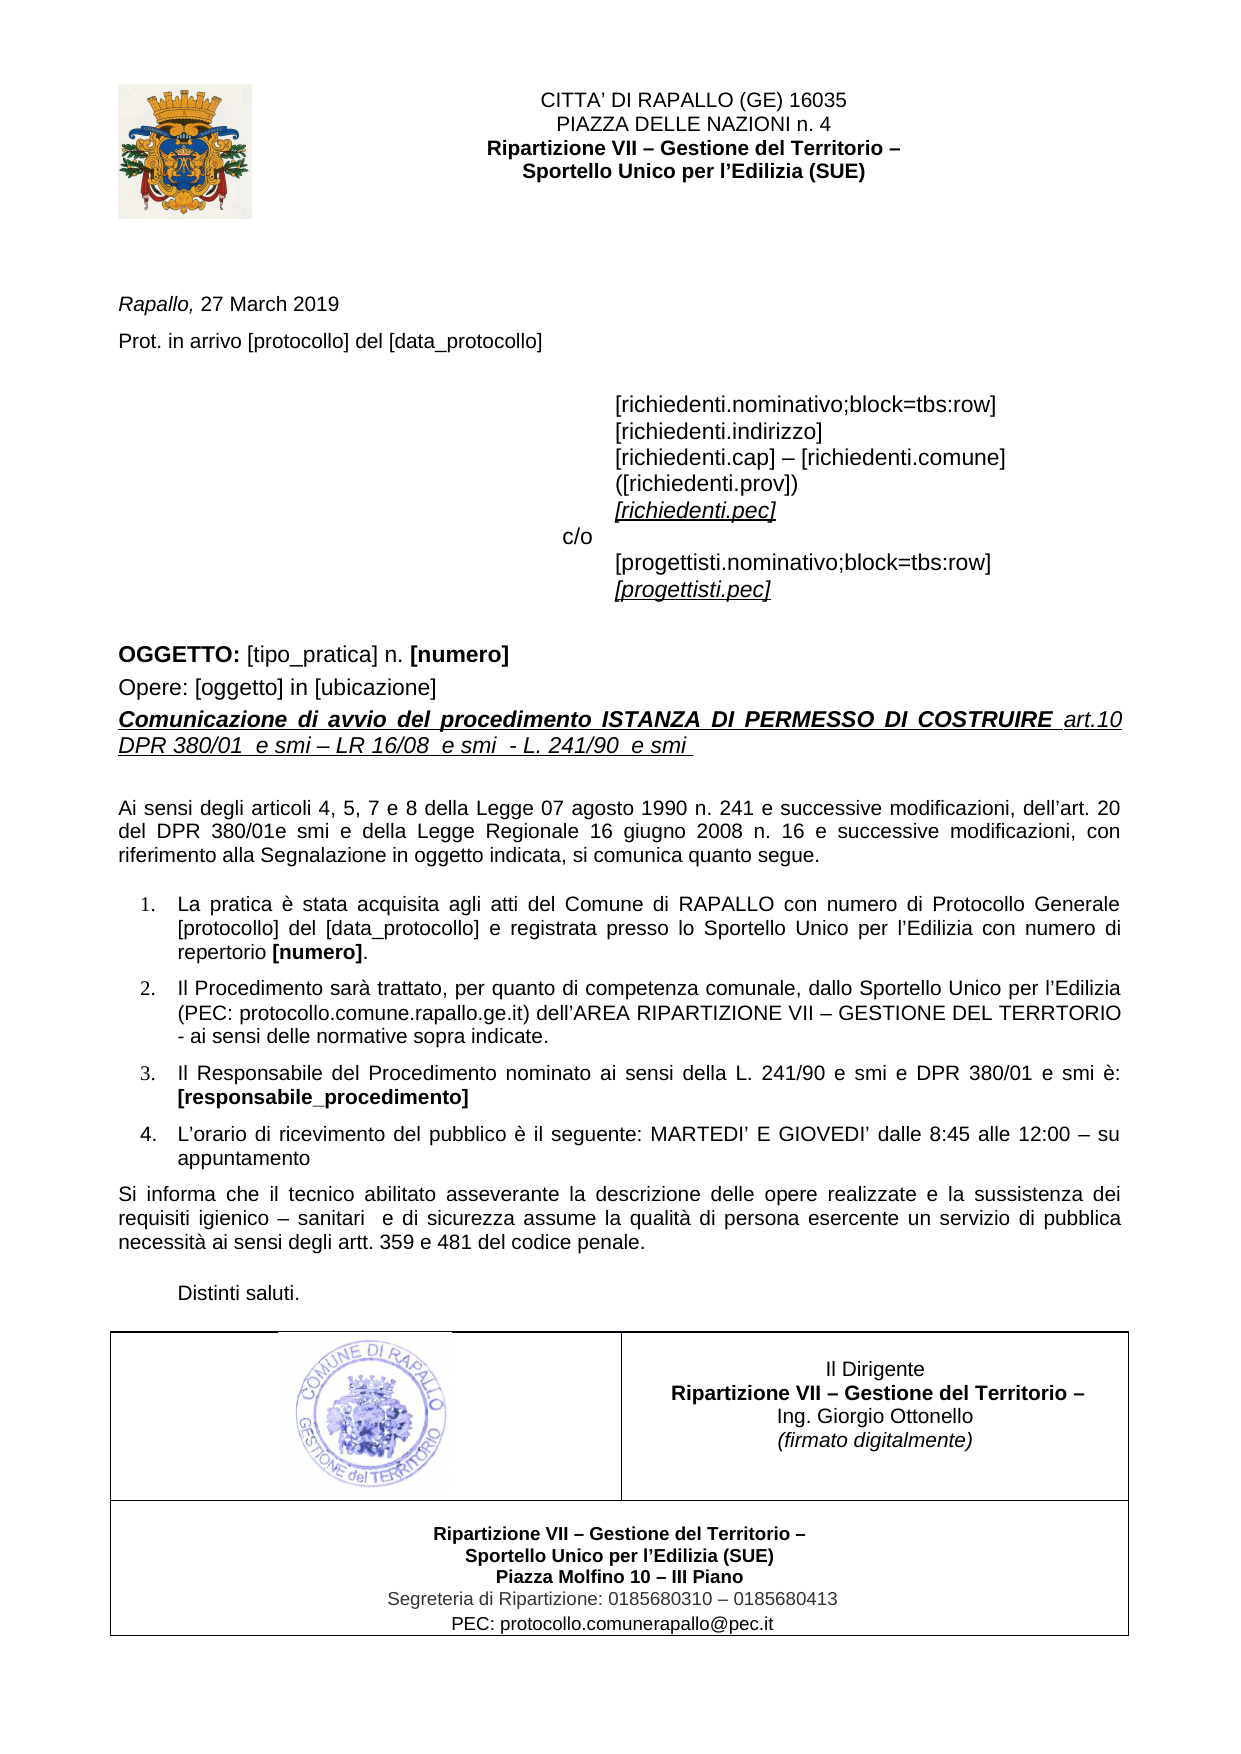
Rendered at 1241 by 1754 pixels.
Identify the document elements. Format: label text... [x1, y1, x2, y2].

table_cell c/o [107, 523, 604, 549]
list Il Procedimento sarà trattato, per quanto di competenza comunale, dallo Sportello Unico per l’Edilizia (PEC: protocollo.comune.rapallo.ge.it) dell’AREA RIPARTIZIONE VII – GESTIONE DEL TERRTORIO - ai sensi delle normative sopra indicate. [140, 976, 1122, 1048]
picture [118, 84, 252, 219]
table_cell [604, 523, 1101, 549]
text Si informa che il tecnico abilitato asseverante la descrizione delle opere realizzate e la sussistenza dei requisiti igienico – sanitari e di sicurezza assume la qualità di persona esercente un servizio di pubblica necessità ai sensi degli artt. 359 e 481 del codice penale. [118, 1182, 1122, 1254]
table_cell [richiedenti.nominativo;block=tbs:row] [richiedenti.indirizzo] [richiedenti.cap] – [richiedenti.comune] ([richiedenti.prov]) [richiedenti.pec] [604, 391, 1101, 523]
list L’orario di ricevimento del pubblico è il seguente: MARTEDI’ E GIOVEDI’ dalle 8:45 alle 12:00 – su appuntamento [140, 1121, 1122, 1169]
text Ai sensi degli articoli 4, 5, 7 e 8 della Legge 07 agosto 1990 n. 241 e successive modificazioni, dell’art. 20 del DPR 380/01e smi e della Legge Regionale 16 giugno 2008 n. 16 e successive modificazioni, con riferimento alla Segnalazione in oggetto indicata, si comunica quanto segue. [118, 795, 1122, 867]
list La pratica è stata acquisita agli atti del Comune di RAPALLO con numero di Protocollo Generale [protocollo] del [data_protocollo] e registrata presso lo Sportello Unico per l’Edilizia con numero di repertorio [numero]. [140, 892, 1122, 964]
table_header [604, 365, 1101, 391]
text Prot. in arrivo [protocollo] del [data_protocollo] [118, 328, 1122, 352]
table_cell Ripartizione VII – Gestione del Territorio – Sportello Unico per l’Edilizia (SUE) Piazza Molfino 10 – III Piano Segreteria di Ripartizione: 0185680310 – 0185680413 PEC: protocollo.comunerapallo@pec.it [111, 1501, 1128, 1635]
table_header Il Dirigente Ripartizione VII – Gestione del Territorio – Ing. Giorgio Ottonello (firmato digitalmente) [622, 1333, 1128, 1500]
table_header [107, 365, 604, 391]
text DPR 380/01 e smi – LR 16/08 e smi - L. 241/90 e smi [118, 730, 1122, 759]
list Distinti saluti. [177, 1281, 1122, 1304]
table_cell [progettisti.nominativo;block=tbs:row] [progettisti.pec] [604, 549, 1101, 602]
text Opere: [oggetto] in [ubicazione] [118, 673, 1122, 700]
table_cell [107, 549, 604, 602]
table_cell [107, 391, 604, 523]
text Comunicazione di avvio del procedimento ISTANZA DI PERMESSO DI COSTRUIRE art.10 [118, 706, 1122, 729]
text Rapallo, 27 March 2019 [118, 292, 1122, 316]
text OGGETTO: [tipo_pratica] n. [numero] [118, 641, 1122, 667]
list Il Responsabile del Procedimento nominato ai sensi della L. 241/90 e smi e DPR 380/01 e smi è: [responsabile_procedimento] [140, 1061, 1122, 1109]
table_header [111, 1333, 621, 1500]
